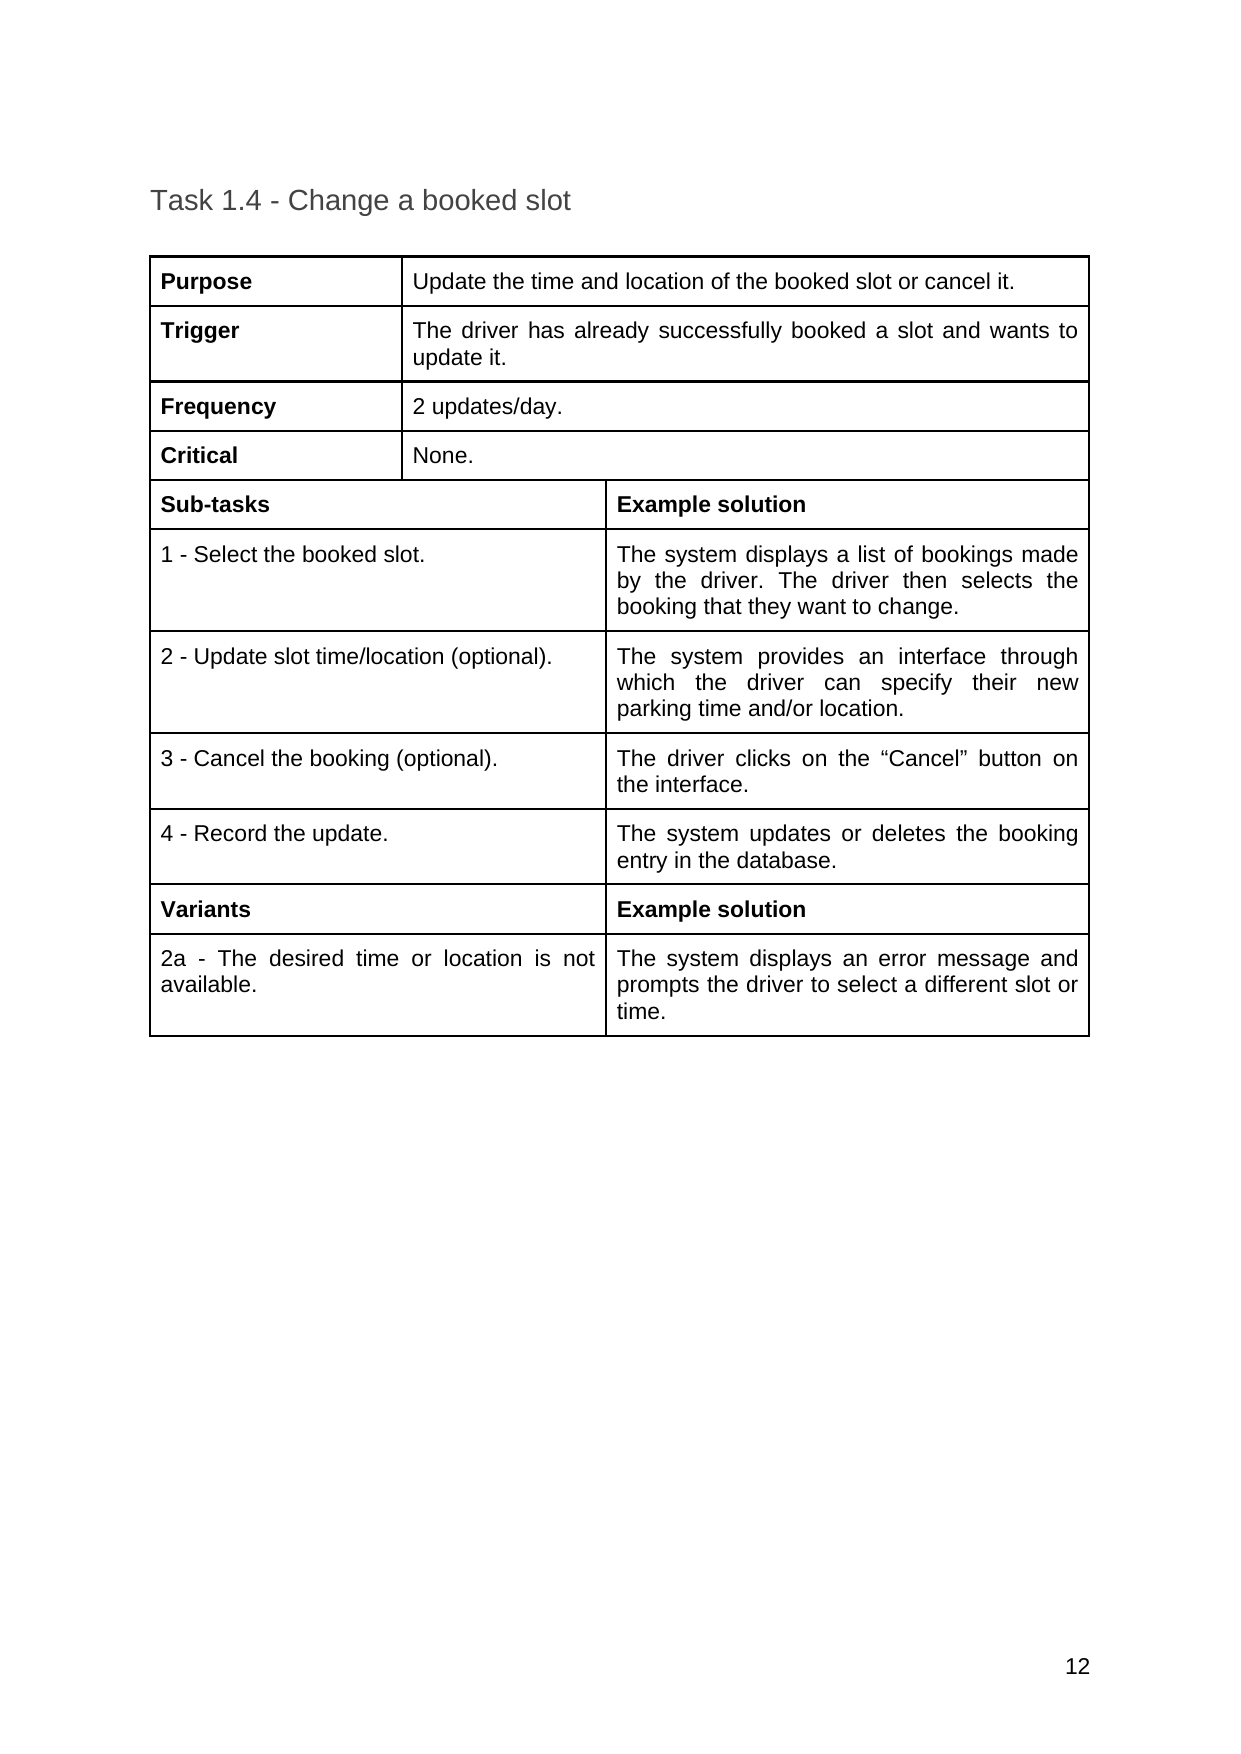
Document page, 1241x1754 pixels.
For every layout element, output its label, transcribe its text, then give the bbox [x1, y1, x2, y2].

table_cell The system displays an error message and prompts the driver to select a different slot or time. [607, 935, 1088, 1034]
table_cell Critical [151, 432, 401, 479]
table_cell The system displays a list of bookings made by the driver. The driver then selects the booking that they want to change. [607, 530, 1088, 630]
table_cell Frequency [151, 383, 401, 429]
table_cell The system updates or deletes the booking entry in the database. [607, 810, 1088, 883]
table_cell 1 - Select the booked slot. [151, 530, 605, 630]
table_cell 2 - Update slot time/location (optional). [151, 632, 605, 732]
table_cell The driver clicks on the “Cancel” button on the interface. [607, 734, 1088, 808]
table_cell 4 - Record the update. [151, 810, 605, 883]
subtitle Task 1.4 - Change a booked slot [150, 183, 1090, 217]
table_cell 2a - The desired time or location is not available. [151, 935, 605, 1034]
table_cell Trigger [151, 307, 401, 380]
table_header Update the time and location of the booked slot or cancel it. [403, 258, 1088, 305]
table_cell Example solution [607, 885, 1088, 933]
table_header Purpose [151, 258, 401, 305]
table_cell The driver has already successfully booked a slot and wants to update it. [403, 307, 1088, 380]
table_cell 3 - Cancel the booking (optional). [151, 734, 605, 808]
table_cell The system provides an interface through which the driver can specify their new parking time and/or location. [607, 632, 1088, 732]
table_cell Sub-tasks [151, 481, 605, 528]
table_cell None. [403, 432, 1088, 479]
table_cell 2 updates/day. [403, 383, 1088, 429]
table_cell Variants [151, 885, 605, 933]
table_cell Example solution [607, 481, 1088, 528]
